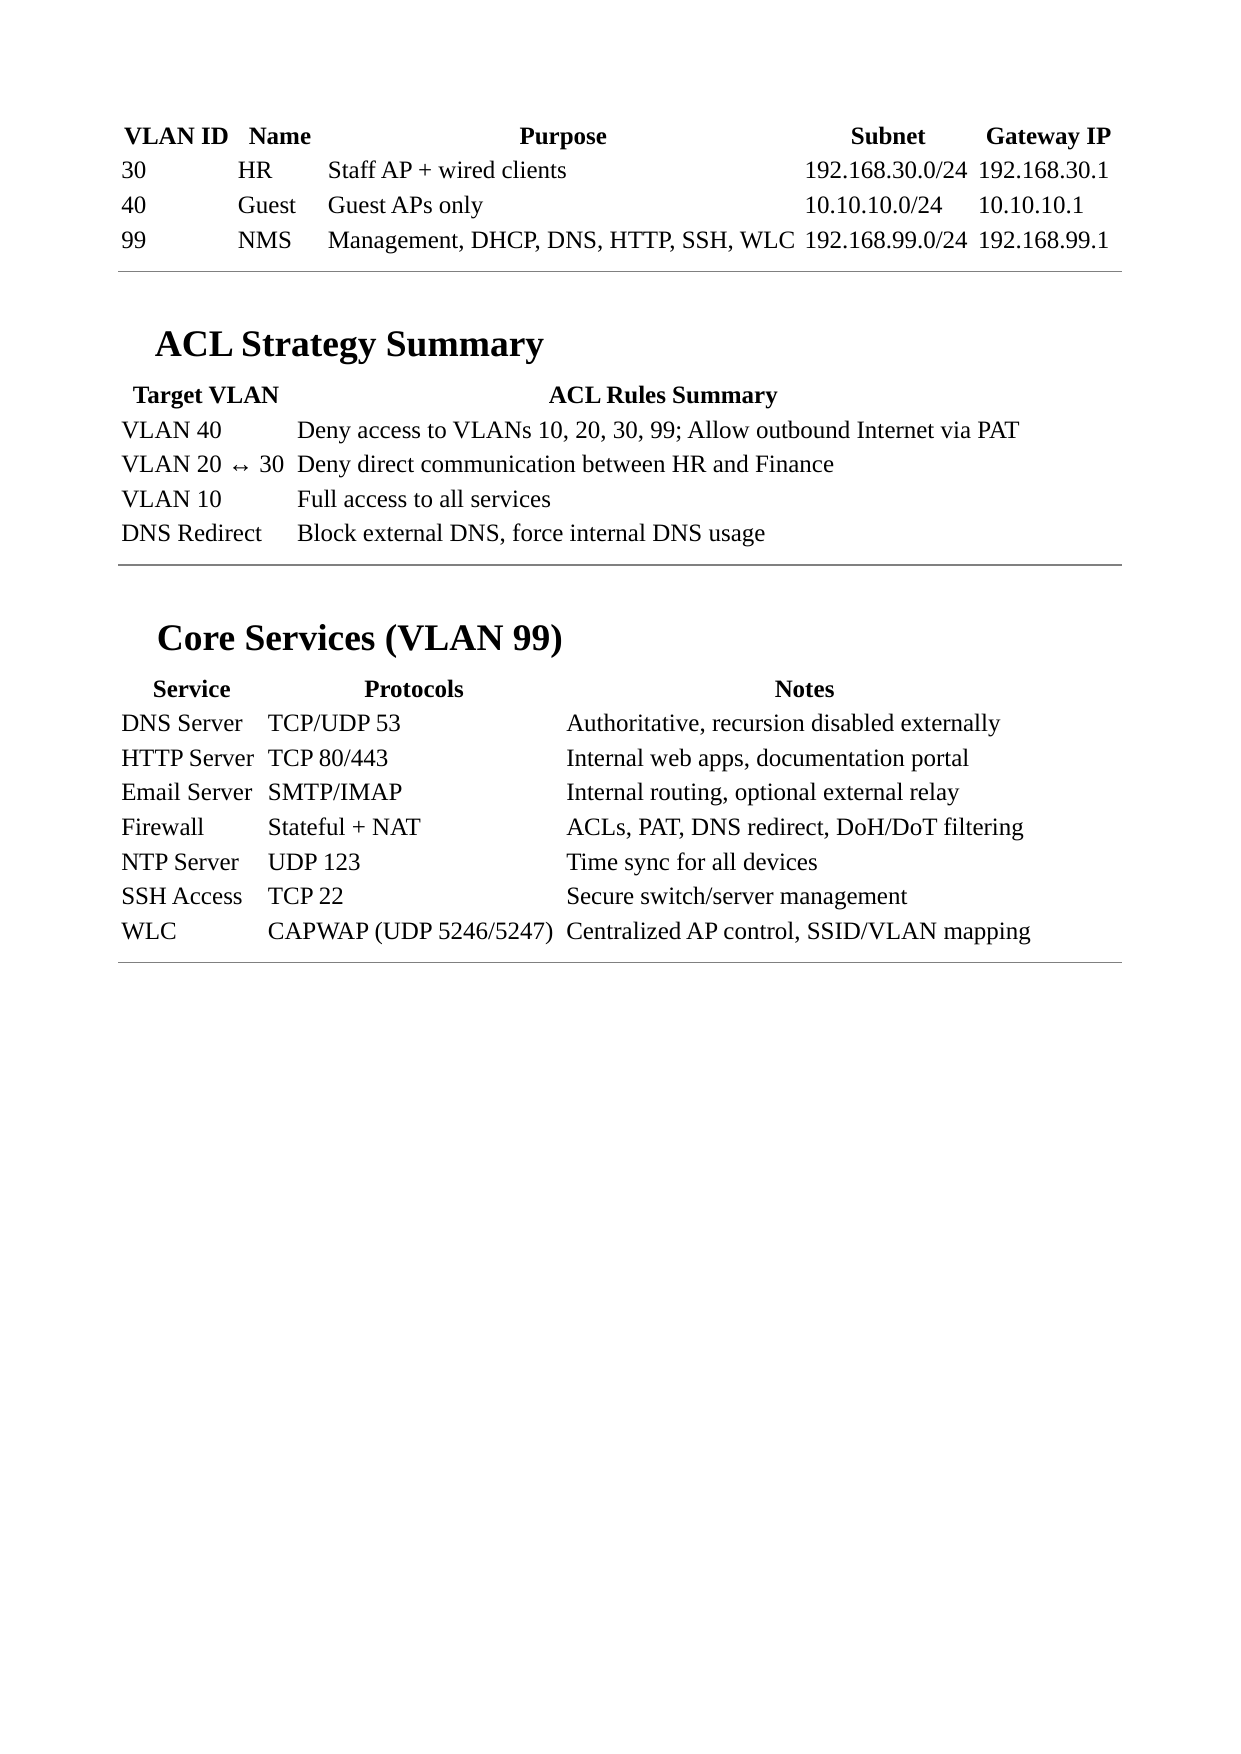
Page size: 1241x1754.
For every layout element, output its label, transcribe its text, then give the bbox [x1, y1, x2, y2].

table_cell TCP/UDP 53 [265, 705, 563, 740]
table_cell CAPWAP (UDP 5246/5247) [265, 913, 563, 947]
table_cell SSH Access [118, 878, 265, 913]
table_cell Email Server [118, 775, 265, 809]
table_cell Centralized AP control, SSID/VLAN mapping [563, 913, 1046, 947]
table_cell NMS [235, 222, 325, 256]
table_cell Management, DHCP, DNS, HTTP, SSH, WLC [325, 222, 801, 256]
table_cell Internal routing, optional external relay [563, 775, 1046, 809]
table_cell Stateful + NAT [265, 809, 563, 844]
table_cell 192.168.99.0/24 [801, 222, 975, 256]
table_header Gateway IP [975, 118, 1122, 153]
table_cell TCP 80/443 [265, 740, 563, 774]
table_cell 192.168.30.1 [975, 153, 1122, 187]
table_cell ACLs, PAT, DNS redirect, DoH/DoT filtering [563, 809, 1046, 844]
table_cell DNS Redirect [118, 516, 294, 550]
table_header VLAN ID [118, 118, 235, 153]
table_cell 40 [118, 187, 235, 222]
table_cell Block external DNS, force internal DNS usage [294, 516, 1032, 550]
table_cell Internal web apps, documentation portal [563, 740, 1046, 774]
table_cell 10.10.10.0/24 [801, 187, 975, 222]
table_cell HTTP Server [118, 740, 265, 774]
table_header Notes [563, 671, 1046, 705]
table_cell WLC [118, 913, 265, 947]
table_cell VLAN 40 [118, 412, 294, 446]
table_cell Secure switch/server management [563, 878, 1046, 913]
table_header Service [118, 671, 265, 705]
table_header Protocols [265, 671, 563, 705]
table_cell 30 [118, 153, 235, 187]
table_cell 192.168.30.0/24 [801, 153, 975, 187]
table_cell DNS Server [118, 705, 265, 740]
table_cell NTP Server [118, 844, 265, 878]
table_cell VLAN 20 ↔ 30 [118, 446, 294, 481]
table_cell UDP 123 [265, 844, 563, 878]
table_cell 10.10.10.1 [975, 187, 1122, 222]
table_cell TCP 22 [265, 878, 563, 913]
table_cell Staff AP + wired clients [325, 153, 801, 187]
table_cell Deny access to VLANs 10, 20, 30, 99; Allow outbound Internet via PAT [294, 412, 1032, 446]
table_cell 192.168.99.1 [975, 222, 1122, 256]
table_cell HR [235, 153, 325, 187]
table_cell 99 [118, 222, 235, 256]
table_header Name [235, 118, 325, 153]
table_cell Time sync for all devices [563, 844, 1046, 878]
table_cell Full access to all services [294, 481, 1032, 516]
table_cell Deny direct communication between HR and Finance [294, 446, 1032, 481]
table_header Purpose [325, 118, 801, 153]
table_cell Firewall [118, 809, 265, 844]
table_cell VLAN 10 [118, 481, 294, 516]
table_cell Guest [235, 187, 325, 222]
table_cell Authoritative, recursion disabled externally [563, 705, 1046, 740]
table_header Target VLAN [118, 377, 294, 412]
table_cell SMTP/IMAP [265, 775, 563, 809]
table_cell Guest APs only [325, 187, 801, 222]
table_header Subnet [801, 118, 975, 153]
subtitle 🔹 Core Services (VLAN 99) [118, 615, 1122, 658]
table_header ACL Rules Summary [294, 377, 1032, 412]
subtitle 🔹 ACL Strategy Summary [118, 322, 1122, 365]
